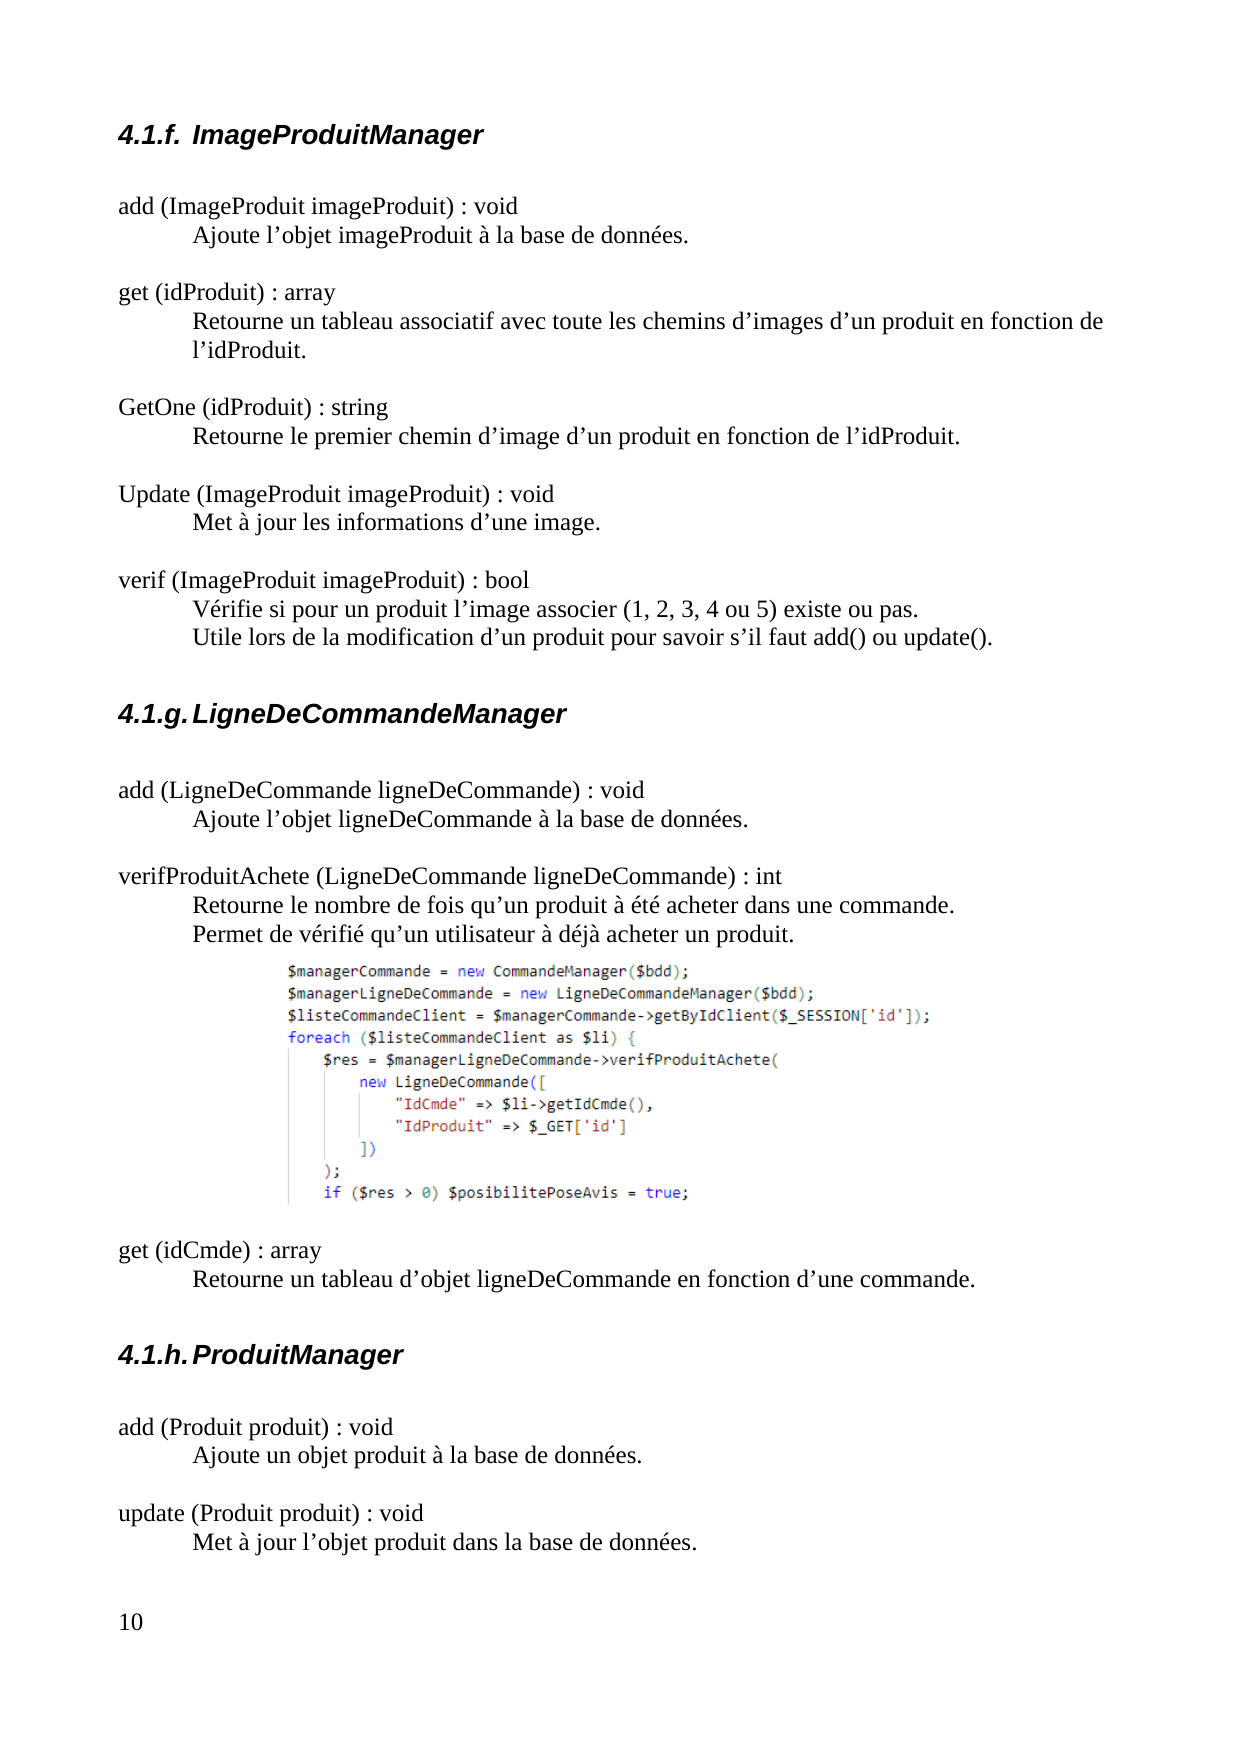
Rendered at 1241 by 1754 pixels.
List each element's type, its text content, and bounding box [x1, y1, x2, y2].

text update (Produit produit) : void [118, 1498, 1122, 1527]
text Retourne un tableau associatif avec toute les chemins d’images d’un produit en fonction de l’idProduit. [118, 306, 1122, 364]
text verifProduitAchete (LigneDeCommande ligneDeCommande) : int [118, 861, 1122, 890]
text Met à jour l’objet produit dans la base de données. [118, 1527, 1122, 1556]
text Ajoute l’objet imageProduit à la base de données. [118, 220, 1122, 249]
text add (ImageProduit imageProduit) : void [118, 191, 1122, 220]
text add (Produit produit) : void [118, 1412, 1122, 1441]
text get (idCmde) : array [118, 1235, 1122, 1264]
text get (idProduit) : array [118, 277, 1122, 306]
text verif (ImageProduit imageProduit) : bool [118, 565, 1122, 594]
subtitle ProduitManager [118, 1339, 1122, 1371]
subtitle ImageProduitManager [118, 118, 1122, 150]
text Utile lors de la modification d’un produit pour savoir s’il faut add() ou update(). [118, 622, 1122, 651]
text Ajoute l’objet ligneDeCommande à la base de données. [118, 804, 1122, 833]
text Retourne le premier chemin d’image d’un produit en fonction de l’idProduit. [118, 421, 1122, 450]
subtitle LigneDeCommandeManager [118, 697, 1122, 729]
text GetOne (idProduit) : string [118, 392, 1122, 421]
text Retourne un tableau d’objet ligneDeCommande en fonction d’une commande. [118, 1264, 1122, 1293]
text Ajoute un objet produit à la base de données. [118, 1441, 1122, 1469]
text Update (ImageProduit imageProduit) : void [118, 479, 1122, 507]
picture [281, 959, 937, 1206]
text Permet de vérifié qu’un utilisateur à déjà acheter un produit. [118, 919, 1122, 948]
text Vérifie si pour un produit l’image associer (1, 2, 3, 4 ou 5) existe ou pas. [118, 594, 1122, 622]
text Met à jour les informations d’une image. [118, 507, 1122, 536]
text Retourne le nombre de fois qu’un produit à été acheter dans une commande. [118, 890, 1122, 919]
text add (LigneDeCommande ligneDeCommande) : void [118, 775, 1122, 804]
